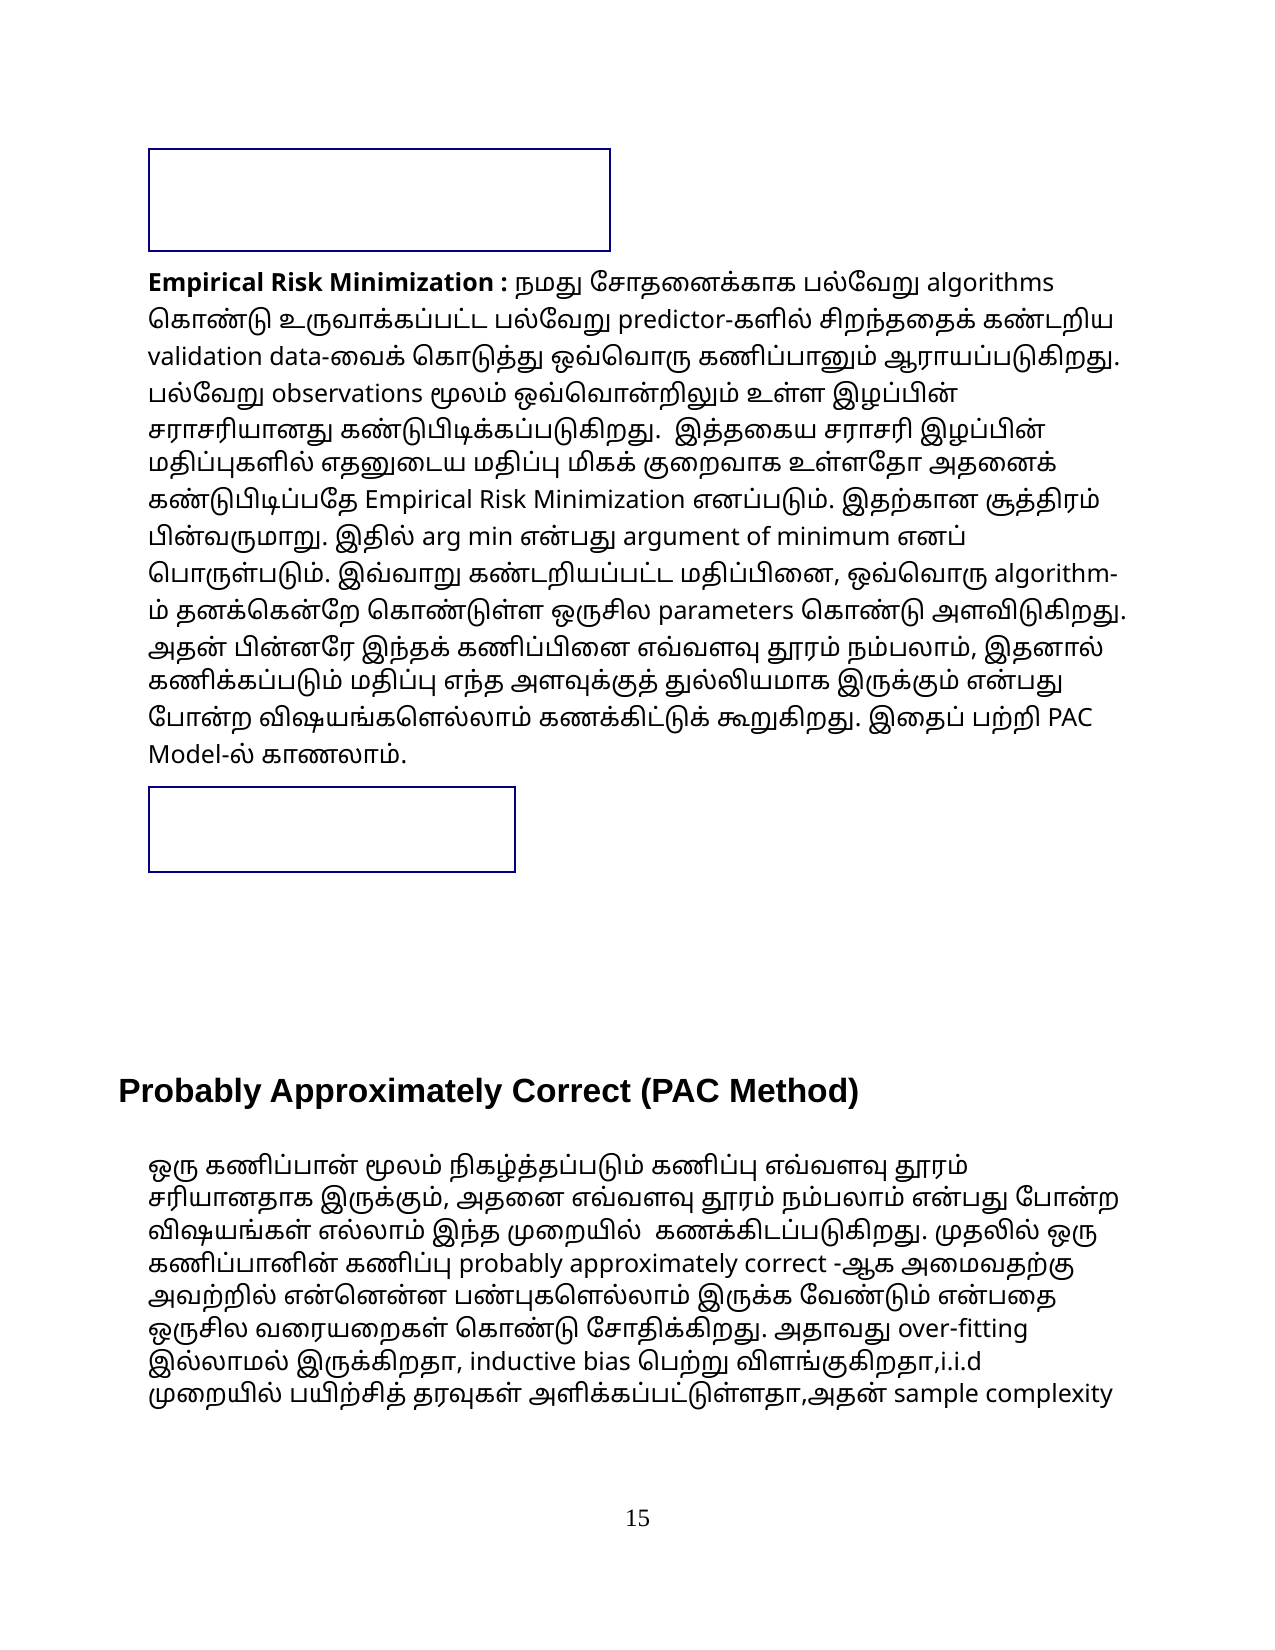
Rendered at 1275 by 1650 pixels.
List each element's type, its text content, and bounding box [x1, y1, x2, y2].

text Empirical Risk Minimization : நமது சோதனைக்காக பல்வேறு algorithms கொண்டு உருவாக்கப்பட்ட பல்வேறு predictor-களில் சிறந்ததைக் கண்டறிய validation data-வைக் கொடுத்து ஒவ்வொரு கணிப்பானும் ஆராயப்படுகிறது. பல்வேறு observations மூலம் ஒவ்வொன்றிலும் உள்ள இழப்பின் சராசரியானது கண்டுபிடிக்கப்படுகிறது. இத்தகைய சராசரி இழப்பின் மதிப்புகளில் எதனுடைய மதிப்பு மிகக் குறைவாக உள்ளதோ அதனைக் கண்டுபிடிப்பதே Empirical Risk Minimization எனப்படும். இதற்கான சூத்திரம் பின்வருமாறு. இதில் arg min என்பது argument of minimum எனப் பொருள்படும். இவ்வாறு கண்டறியப்பட்ட மதிப்பினை, ஒவ்வொரு algorithm-ம் தனக்கென்றே கொண்டுள்ள ஒருசில parameters கொண்டு அளவிடுகிறது. அதன் பின்னரே இந்தக் கணிப்பினை எவ்வளவு தூரம் நம்பலாம், இதனால் கணிக்கப்படும் மதிப்பு எந்த அளவுக்குத் துல்லியமாக இருக்கும் என்பது போன்ற விஷயங்களெல்லாம் கணக்கிட்டுக் கூறுகிறது. இதைப் பற்றி PAC Model-ல் காணலாம். [118, 235, 1157, 773]
subtitle Probably Approximately Correct (PAC Method) [118, 1071, 1157, 1110]
text ஒரு கணிப்பான் மூலம் நிகழ்த்தப்படும் கணிப்பு எவ்வளவு தூரம் சரியானதாக இருக்கும், அதனை எவ்வளவு தூரம் நம்பலாம் என்பது போன்ற விஷயங்கள் எல்லாம் இந்த முறையில் கணக்கிடப்படுகிறது. முதலில் ஒரு கணிப்பானின் கணிப்பு probably approximately correct -ஆக அமைவதற்கு அவற்றில் என்னென்ன பண்புகளெல்லாம் இருக்க வேண்டும் என்பதை ஒருசில வரையறைகள் கொண்டு சோதிக்கிறது. அதாவது over-fitting இல்லாமல் இருக்கிறதா, inductive bias பெற்று விளங்குகிறதா,i.i.d முறையில் பயிற்சித் தரவுகள் அளிக்கப்பட்டுள்ளதா,அதன் sample complexity [118, 1122, 1157, 1442]
